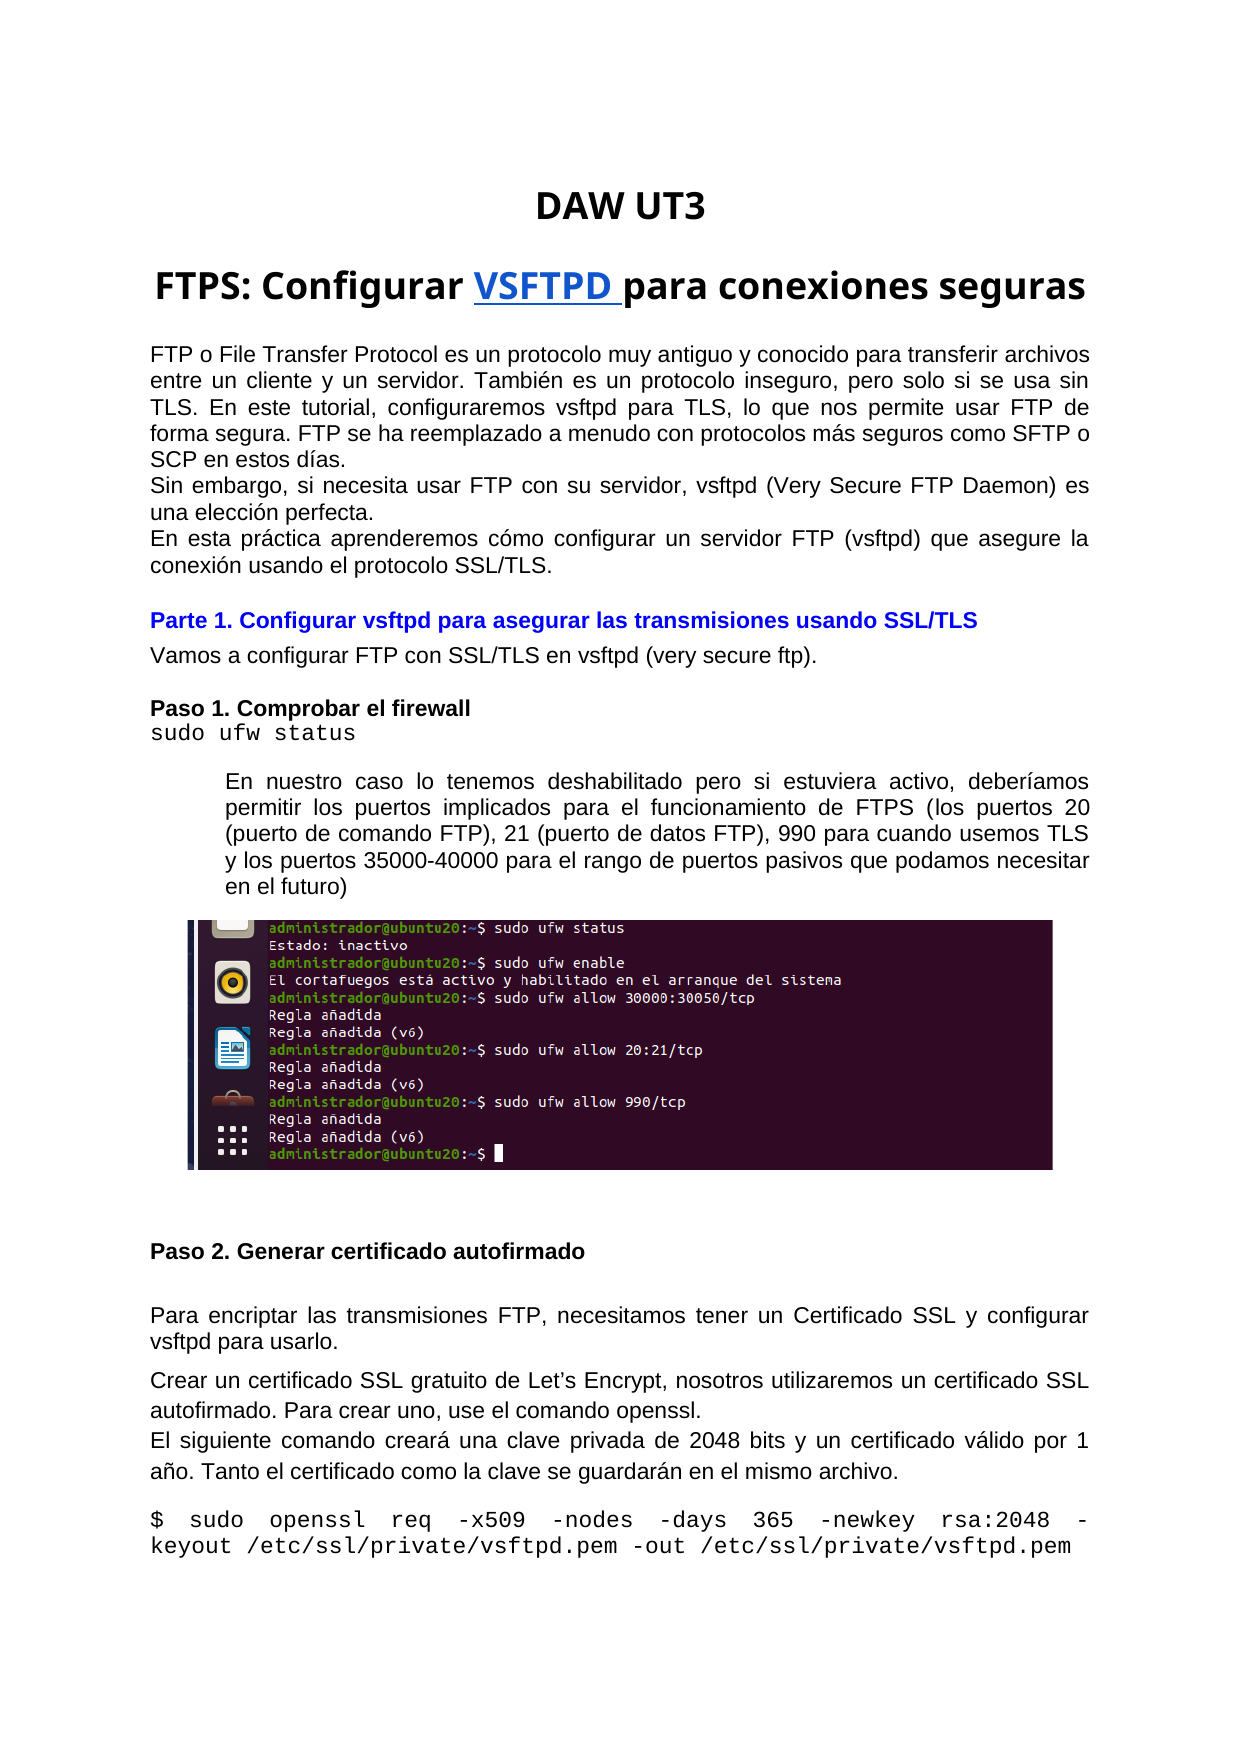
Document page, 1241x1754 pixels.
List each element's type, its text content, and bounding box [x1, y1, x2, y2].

subtitle DAW UT3 [150, 179, 1090, 230]
picture [187, 920, 1053, 1170]
text sudo ufw status [150, 721, 1090, 747]
text En nuestro caso lo tenemos deshabilitado pero si estuviera activo, deberíamos permitir los puertos implicados para el funcionamiento de FTPS (los puertos 20 (puerto de comando FTP), 21 (puerto de datos FTP), 990 para cuando usemos TLS y los puertos 35000-40000 para el rango de puertos pasivos que podamos necesitar en el futuro) [225, 768, 1090, 899]
text $ sudo openssl req -x509 -nodes -days 365 -newkey rsa:2048 -keyout /etc/ssl/private/vsftpd.pem -out /etc/ssl/private/vsftpd.pem [150, 1509, 1090, 1561]
text En esta práctica aprenderemos cómo configurar un servidor FTP (vsftpd) que asegure la conexión usando el protocolo SSL/TLS. [150, 525, 1090, 578]
text El siguiente comando creará una clave privada de 2048 bits y un certificado válido por 1 año. Tanto el certificado como la clave se guardarán en el mismo archivo. [150, 1427, 1090, 1484]
text Paso 1. Comprobar el firewall [150, 694, 1090, 721]
text Vamos a configurar FTP con SSL/TLS en vsftpd (very secure ftp). [150, 642, 1090, 668]
subtitle Parte 1. Configurar vsftpd para asegurar las transmisiones usando SSL/TLS [150, 607, 1090, 633]
subtitle Para encriptar las transmisiones FTP, necesitamos tener un Certificado SSL y configurar vsftpd para usarlo. [150, 1302, 1090, 1354]
subtitle FTPS: Configurar VSFTPD para conexiones seguras [150, 259, 1090, 310]
text Paso 2. Generar certificado autofirmado [150, 1238, 1090, 1264]
text FTP o File Transfer Protocol es un protocolo muy antiguo y conocido para transferir archivos entre un cliente y un servidor. También es un protocolo inseguro, pero solo si se usa sin TLS. En este tutorial, configuraremos vsftpd para TLS, lo que nos permite usar FTP de forma segura. FTP se ha reemplazado a menudo con protocolos más seguros como SFTP o SCP en estos días. [150, 341, 1090, 472]
text Sin embargo, si necesita usar FTP con su servidor, vsftpd (Very Secure FTP Daemon) es una elección perfecta. [150, 472, 1090, 525]
text Crear un certificado SSL gratuito de Let’s Encrypt, nosotros utilizaremos un certificado SSL autofirmado. Para crear uno, use el comando openssl. [150, 1367, 1090, 1424]
